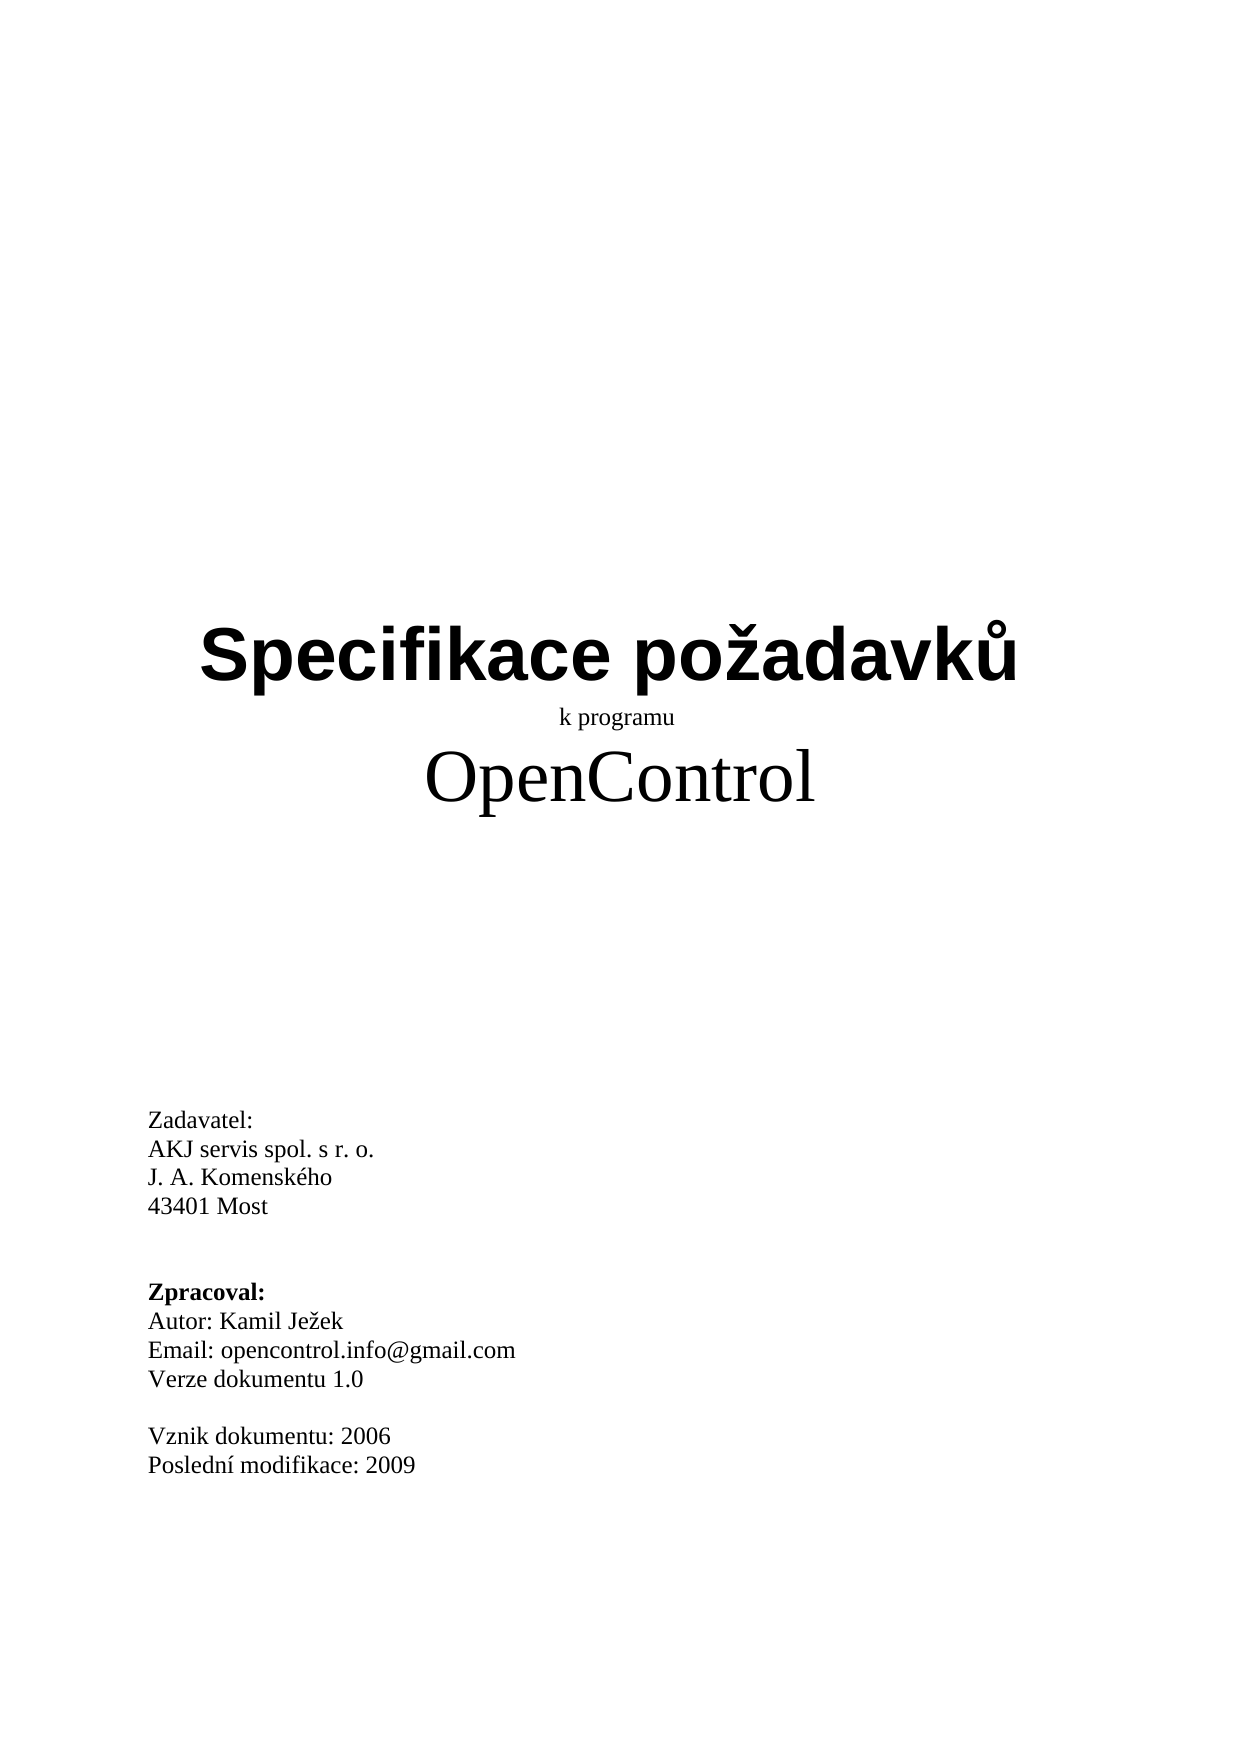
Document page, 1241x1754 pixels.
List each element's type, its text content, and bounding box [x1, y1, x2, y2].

text Email: opencontrol.info@gmail.com [148, 1335, 1092, 1364]
text Vznik dokumentu: 2006 [148, 1421, 1092, 1450]
text J. A. Komenského [148, 1162, 1092, 1191]
text Poslední modifikace: 2009 [148, 1450, 1092, 1479]
text AKJ servis spol. s r. o. [148, 1134, 1092, 1162]
text 43401 Most [148, 1191, 1092, 1220]
text Zpracoval: [148, 1277, 1092, 1306]
subtitle Specifikace požadavků [148, 610, 1092, 696]
text k programu [148, 702, 1092, 731]
text OpenControl [148, 731, 1092, 817]
text Zadavatel: [148, 1105, 1092, 1134]
text Verze dokumentu 1.0 [148, 1364, 1092, 1392]
text Autor: Kamil Ježek [148, 1306, 1092, 1335]
